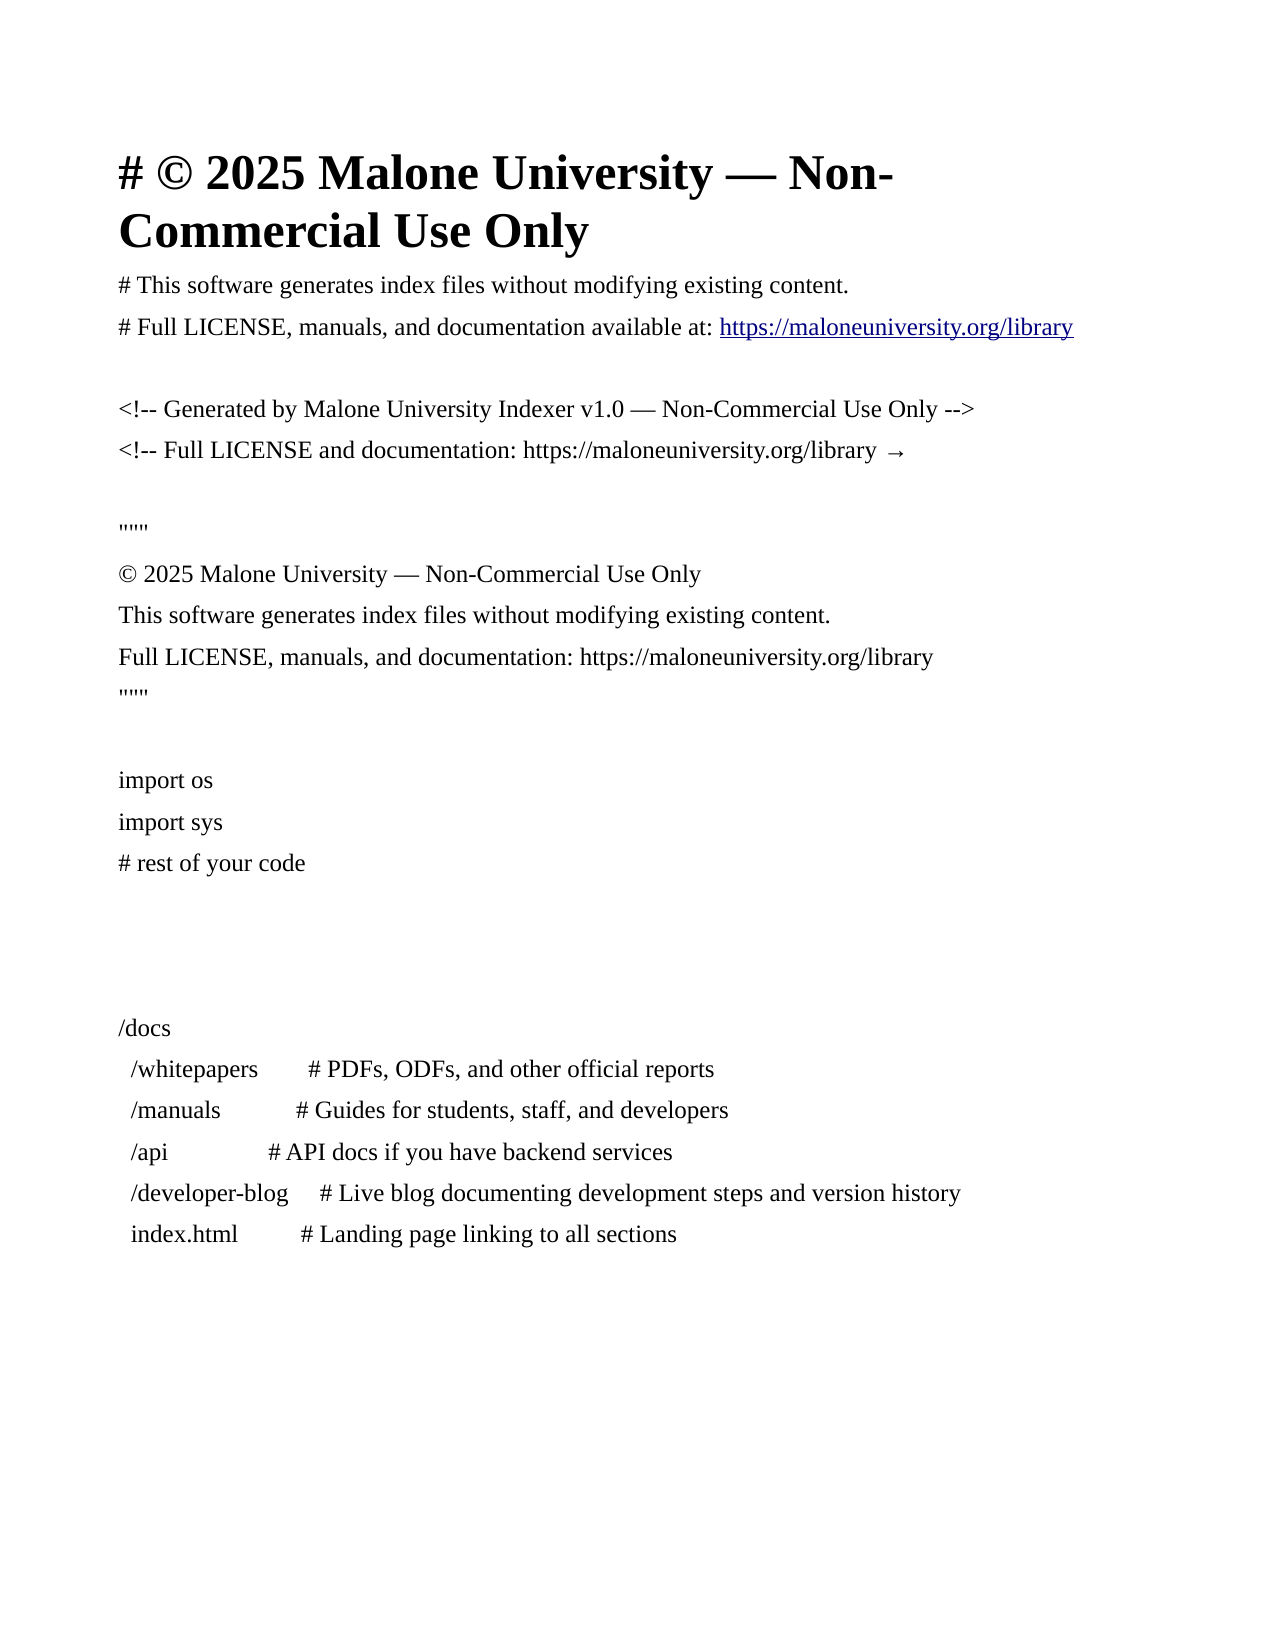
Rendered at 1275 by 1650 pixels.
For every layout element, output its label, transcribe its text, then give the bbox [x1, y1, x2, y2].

text import os [118, 766, 1157, 794]
text /developer-blog # Live blog documenting development steps and version history [118, 1178, 1157, 1207]
subtitle # © 2025 Malone University — Non-Commercial Use Only [118, 143, 1157, 258]
text index.html # Landing page linking to all sections [118, 1219, 1157, 1248]
text /whitepapers # PDFs, ODFs, and other official reports [118, 1054, 1157, 1083]
text © 2025 Malone University — Non-Commercial Use Only [118, 559, 1157, 588]
text <!-- Full LICENSE and documentation: https://maloneuniversity.org/library → [118, 436, 1157, 464]
text import sys [118, 807, 1157, 836]
text /docs [118, 1013, 1157, 1042]
text # This software generates index files without modifying existing content. [118, 271, 1157, 299]
text <!-- Generated by Malone University Indexer v1.0 — Non-Commercial Use Only --> [118, 394, 1157, 423]
text """ [118, 518, 1157, 547]
text /manuals # Guides for students, staff, and developers [118, 1096, 1157, 1124]
text """ [118, 683, 1157, 712]
text Full LICENSE, manuals, and documentation: https://maloneuniversity.org/library [118, 642, 1157, 671]
text # rest of your code [118, 848, 1157, 877]
text # Full LICENSE, manuals, and documentation available at: https://maloneuniversity.org/library [118, 312, 1157, 341]
text /api # API docs if you have backend services [118, 1137, 1157, 1166]
text This software generates index files without modifying existing content. [118, 601, 1157, 629]
